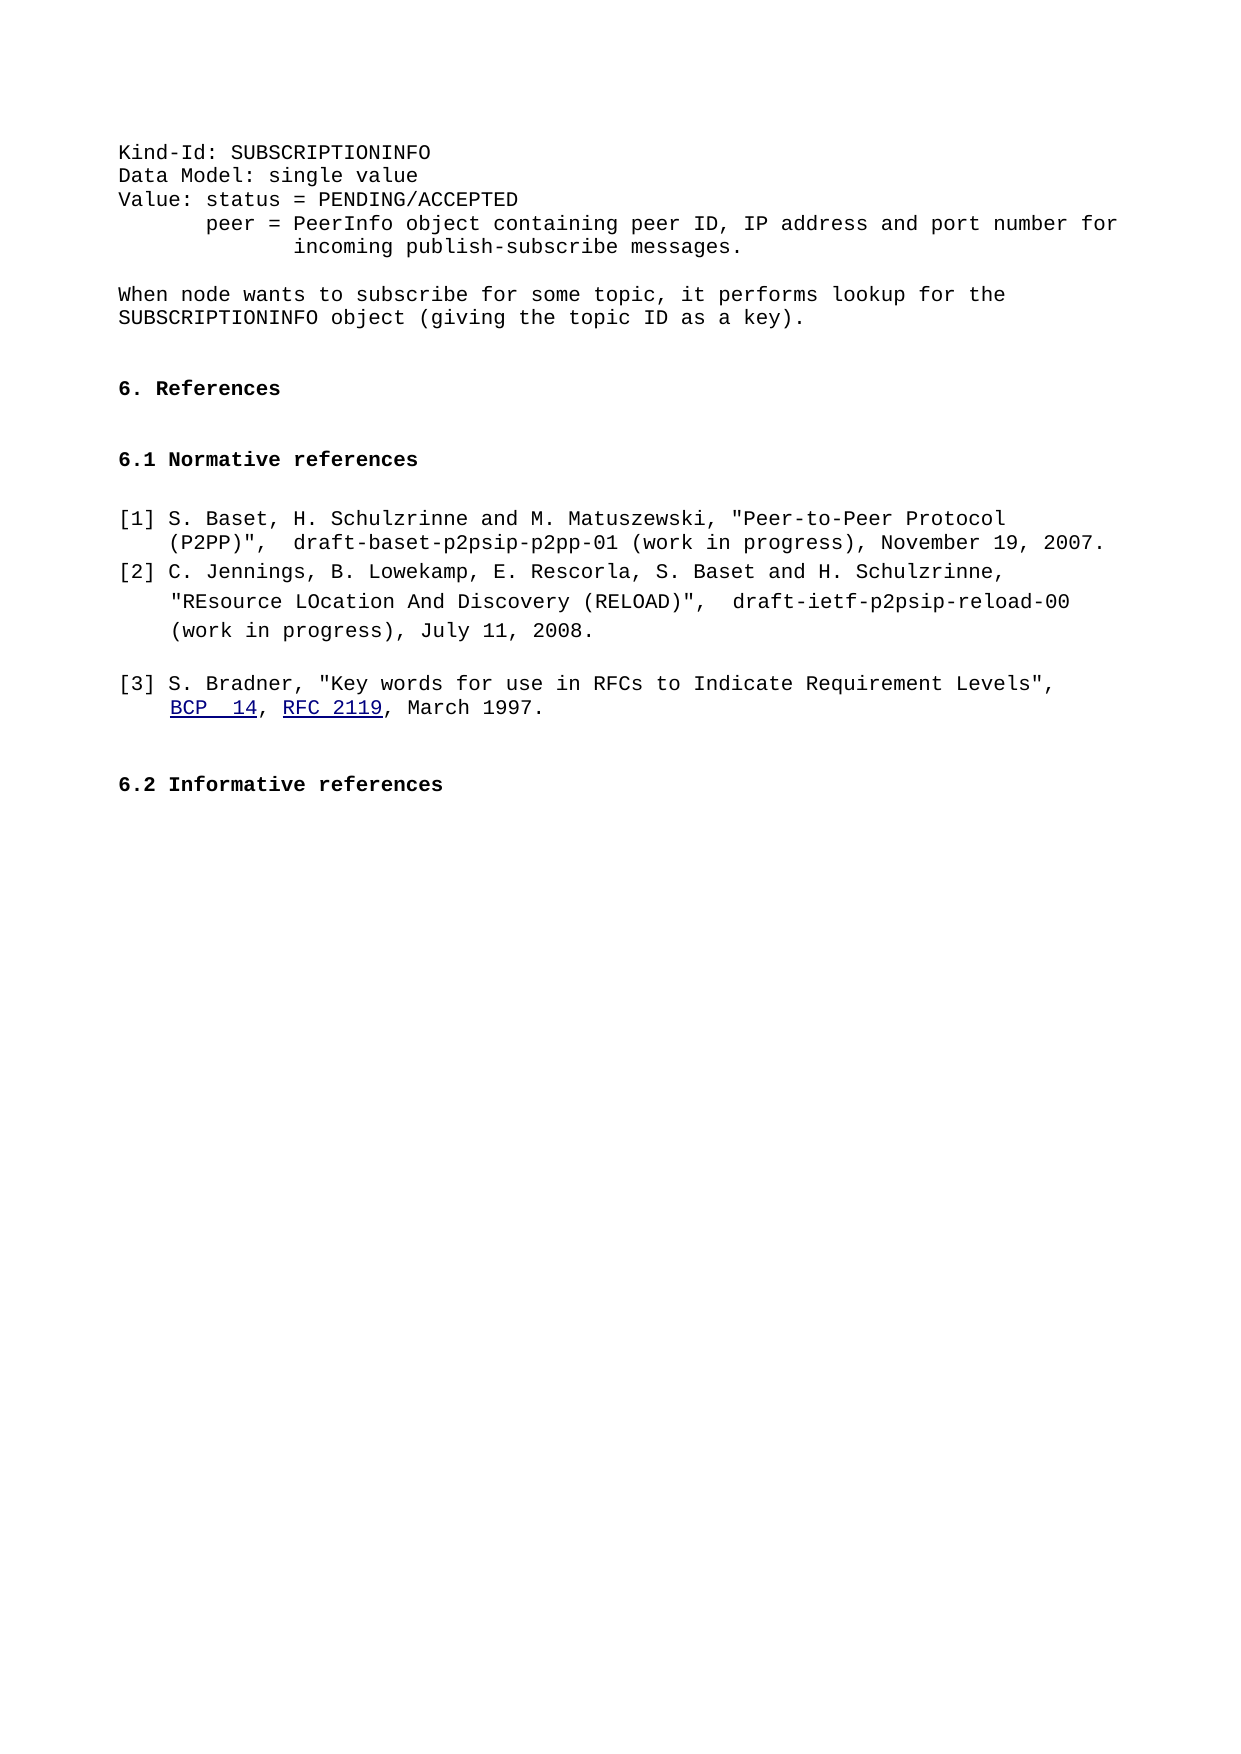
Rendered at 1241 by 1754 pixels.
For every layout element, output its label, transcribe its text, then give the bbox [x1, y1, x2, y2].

text incoming publish-subscribe messages. [118, 236, 1122, 260]
text [3] S. Bradner, "Key words for use in RFCs to Indicate Requirement Levels", BCP 14, RFC 2119, March 1997. [118, 673, 1122, 721]
text [1] S. Baset, H. Schulzrinne and M. Matuszewski, "Peer-to-Peer Protocol [118, 502, 1122, 532]
text Value: status = PENDING/ACCEPTED [118, 189, 1122, 213]
text Data Model: single value [118, 165, 1122, 189]
text (P2PP)", draft-baset-p2psip-p2pp-01 (work in progress), November 19, 2007. [118, 532, 1122, 555]
text When node wants to subscribe for some topic, it performs lookup for the SUBSCRIPTIONINFO object (giving the topic ID as a key). [118, 284, 1122, 331]
subtitle 6. References [118, 378, 1122, 402]
subtitle 6.1 Normative references [118, 449, 1122, 473]
text peer = PeerInfo object containing peer ID, IP address and port number for [118, 213, 1122, 236]
text Kind-Id: SUBSCRIPTIONINFO [118, 142, 1122, 165]
subtitle 6.2 Informative references [118, 774, 1122, 797]
text [2] C. Jennings, B. Lowekamp, E. Rescorla, S. Baset and H. Schulzrinne, "REsource LOcation And Discovery (RELOAD)", draft-ietf-p2psip-reload-00 (work in progress), July 11, 2008. [118, 555, 1122, 644]
